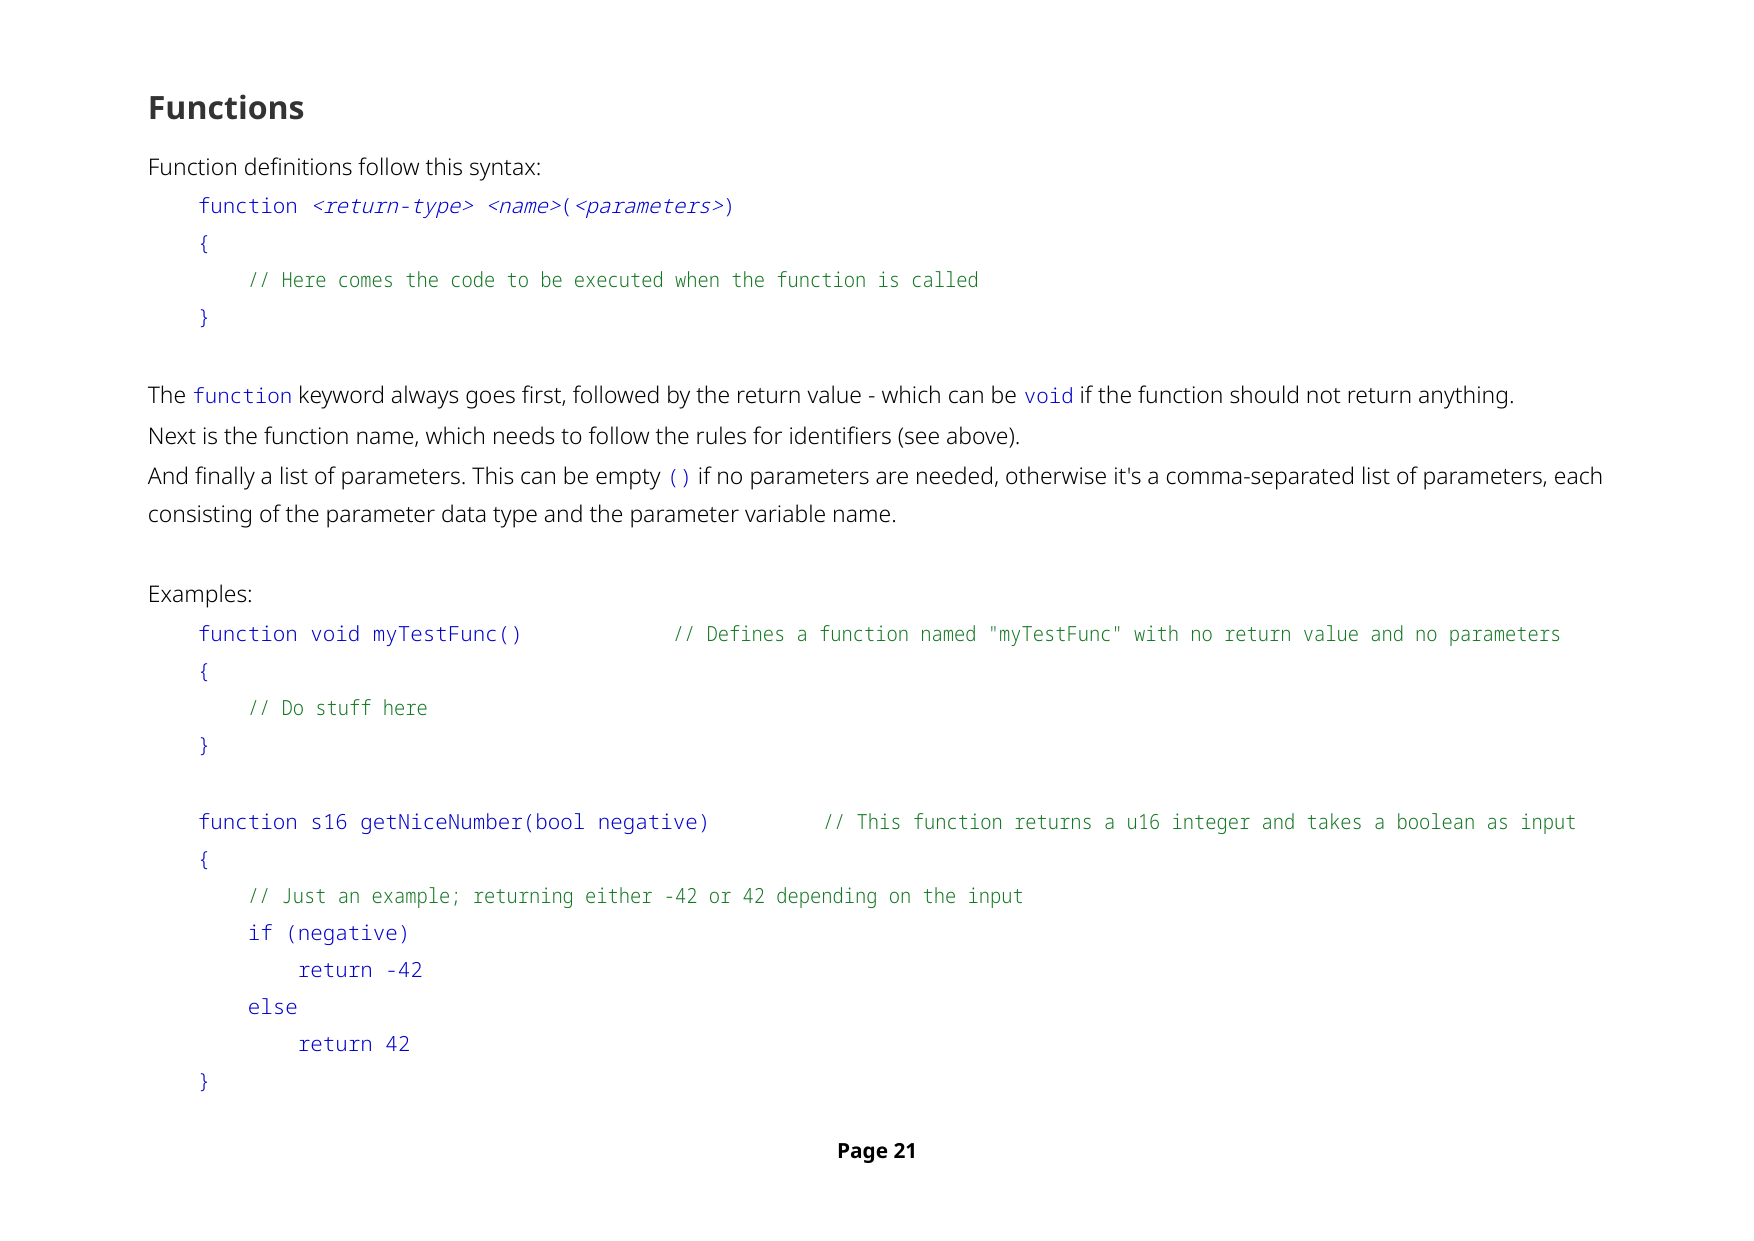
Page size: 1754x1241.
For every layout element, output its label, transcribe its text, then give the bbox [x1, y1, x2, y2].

text return -42 [148, 955, 1606, 983]
text Examples: [148, 578, 1606, 609]
text { [148, 844, 1606, 872]
text if (negative) [148, 918, 1606, 946]
text { [148, 656, 1606, 684]
text return 42 [148, 1029, 1606, 1057]
text } [148, 730, 1606, 758]
text Function definitions follow this syntax: [148, 150, 1606, 182]
text function <return-type> <name>(<parameters>) [148, 191, 1606, 219]
text Next is the function name, which needs to follow the rules for identifiers (see above). [148, 419, 1606, 451]
text } [148, 1066, 1606, 1094]
text function void myTestFunc() // Defines a function named "myTestFunc" with no return value and no parameters [148, 619, 1606, 647]
subtitle Functions [148, 85, 1606, 129]
text // Just an example; returning either -42 or 42 depending on the input [148, 881, 1606, 909]
text // Do stuff here [148, 693, 1606, 721]
text } [148, 302, 1606, 330]
text else [148, 992, 1606, 1020]
text The function keyword always goes first, followed by the return value - which can be void if the function should not return anything. [148, 379, 1606, 410]
text function s16 getNiceNumber(bool negative) // This function returns a u16 integer and takes a boolean as input [148, 807, 1606, 836]
text { [148, 228, 1606, 256]
text // Here comes the code to be executed when the function is called [148, 265, 1606, 293]
text And finally a list of parameters. This can be empty () if no parameters are needed, otherwise it's a comma-separated list of parameters, each consisting of the parameter data type and the parameter variable name. [148, 460, 1606, 529]
